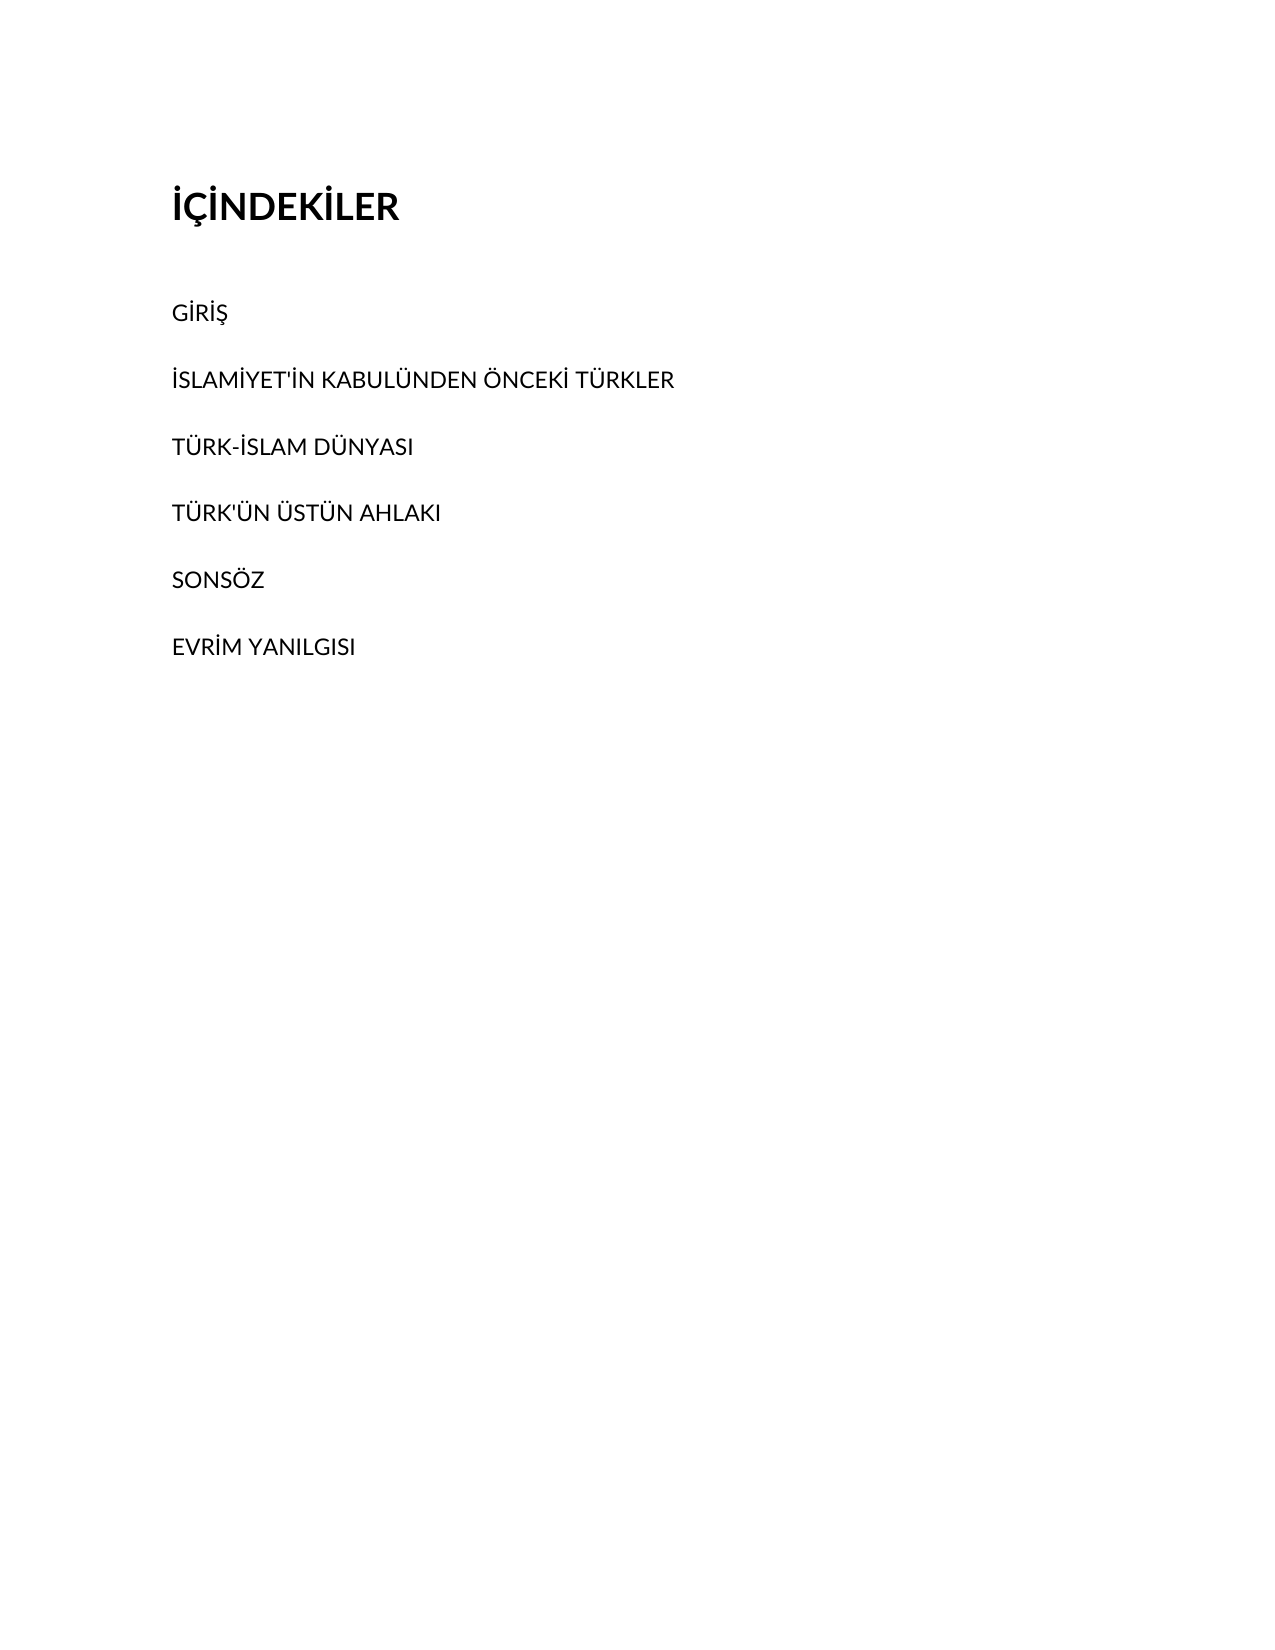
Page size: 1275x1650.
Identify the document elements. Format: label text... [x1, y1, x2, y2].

text SONSÖZ [112, 562, 1145, 595]
text TÜRK'ÜN ÜSTÜN AHLAKI [112, 495, 1145, 528]
text EVRİM YANILGISI [112, 628, 1145, 662]
text İSLAMİYET'İN KABULÜNDEN ÖNCEKİ TÜRKLER [112, 362, 1145, 395]
text İÇİNDEKİLER [112, 183, 1145, 228]
text TÜRK-İSLAM DÜNYASI [112, 428, 1145, 462]
text GİRİŞ [112, 295, 1145, 328]
